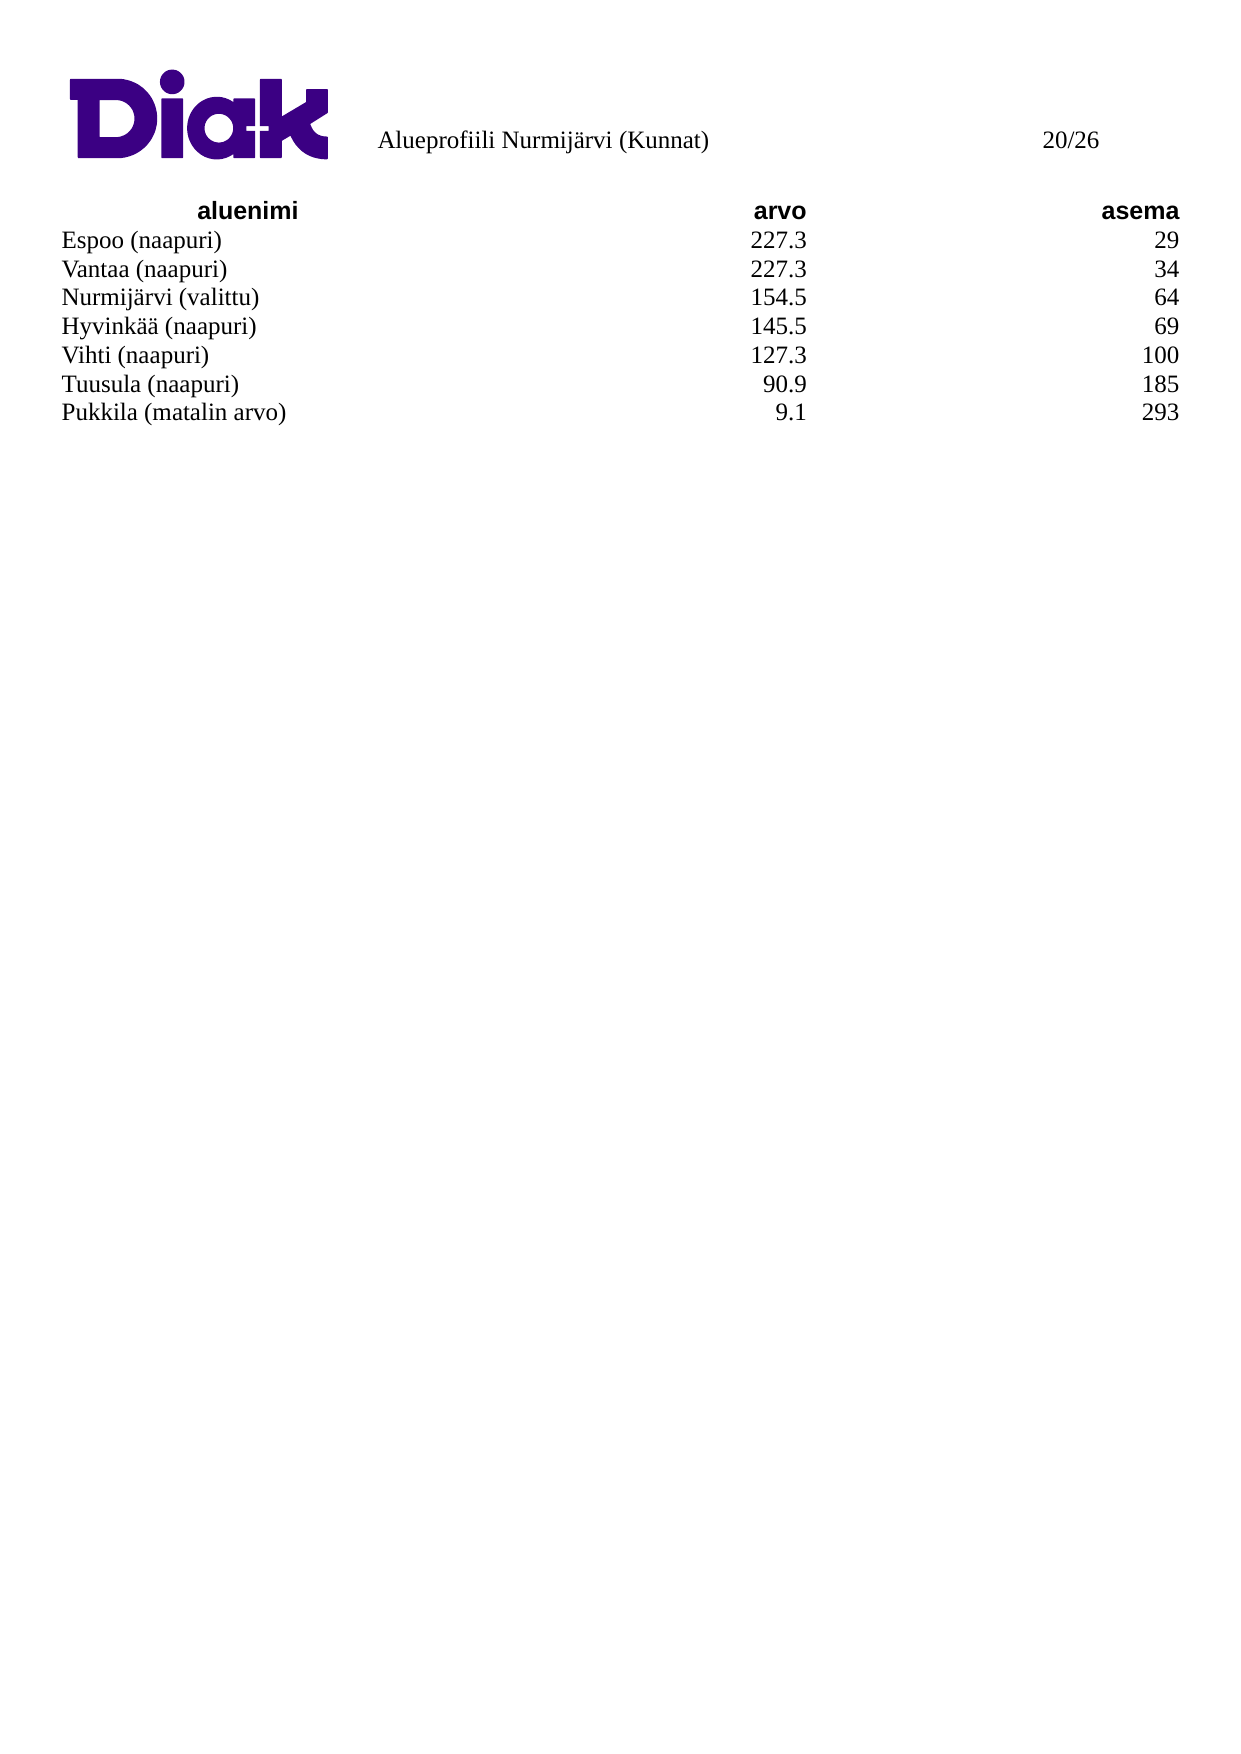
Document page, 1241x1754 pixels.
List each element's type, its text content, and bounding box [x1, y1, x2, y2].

table_cell Espoo (naapuri) [61, 225, 434, 254]
table_cell 154.5 [434, 283, 806, 311]
table_cell Vihti (naapuri) [61, 340, 434, 369]
table_cell Vantaa (naapuri) [61, 254, 434, 282]
table_cell 185 [806, 369, 1179, 397]
table_cell 90.9 [434, 369, 806, 397]
table_cell 227.3 [434, 254, 806, 282]
table_header aluenimi [61, 196, 434, 225]
table_cell 9.1 [434, 398, 806, 426]
table_cell 34 [806, 254, 1179, 282]
table_header arvo [434, 196, 806, 225]
table_cell 127.3 [434, 340, 806, 369]
table_cell 100 [806, 340, 1179, 369]
table_header asema [806, 196, 1179, 225]
table_cell Hyvinkää (naapuri) [61, 311, 434, 340]
table_cell Nurmijärvi (valittu) [61, 283, 434, 311]
table_cell 69 [806, 311, 1179, 340]
table_cell 64 [806, 283, 1179, 311]
table_cell 145.5 [434, 311, 806, 340]
table_cell 227.3 [434, 225, 806, 254]
table_cell 29 [806, 225, 1179, 254]
table_cell 293 [806, 398, 1179, 426]
table_cell Pukkila (matalin arvo) [61, 398, 434, 426]
table_cell Tuusula (naapuri) [61, 369, 434, 397]
